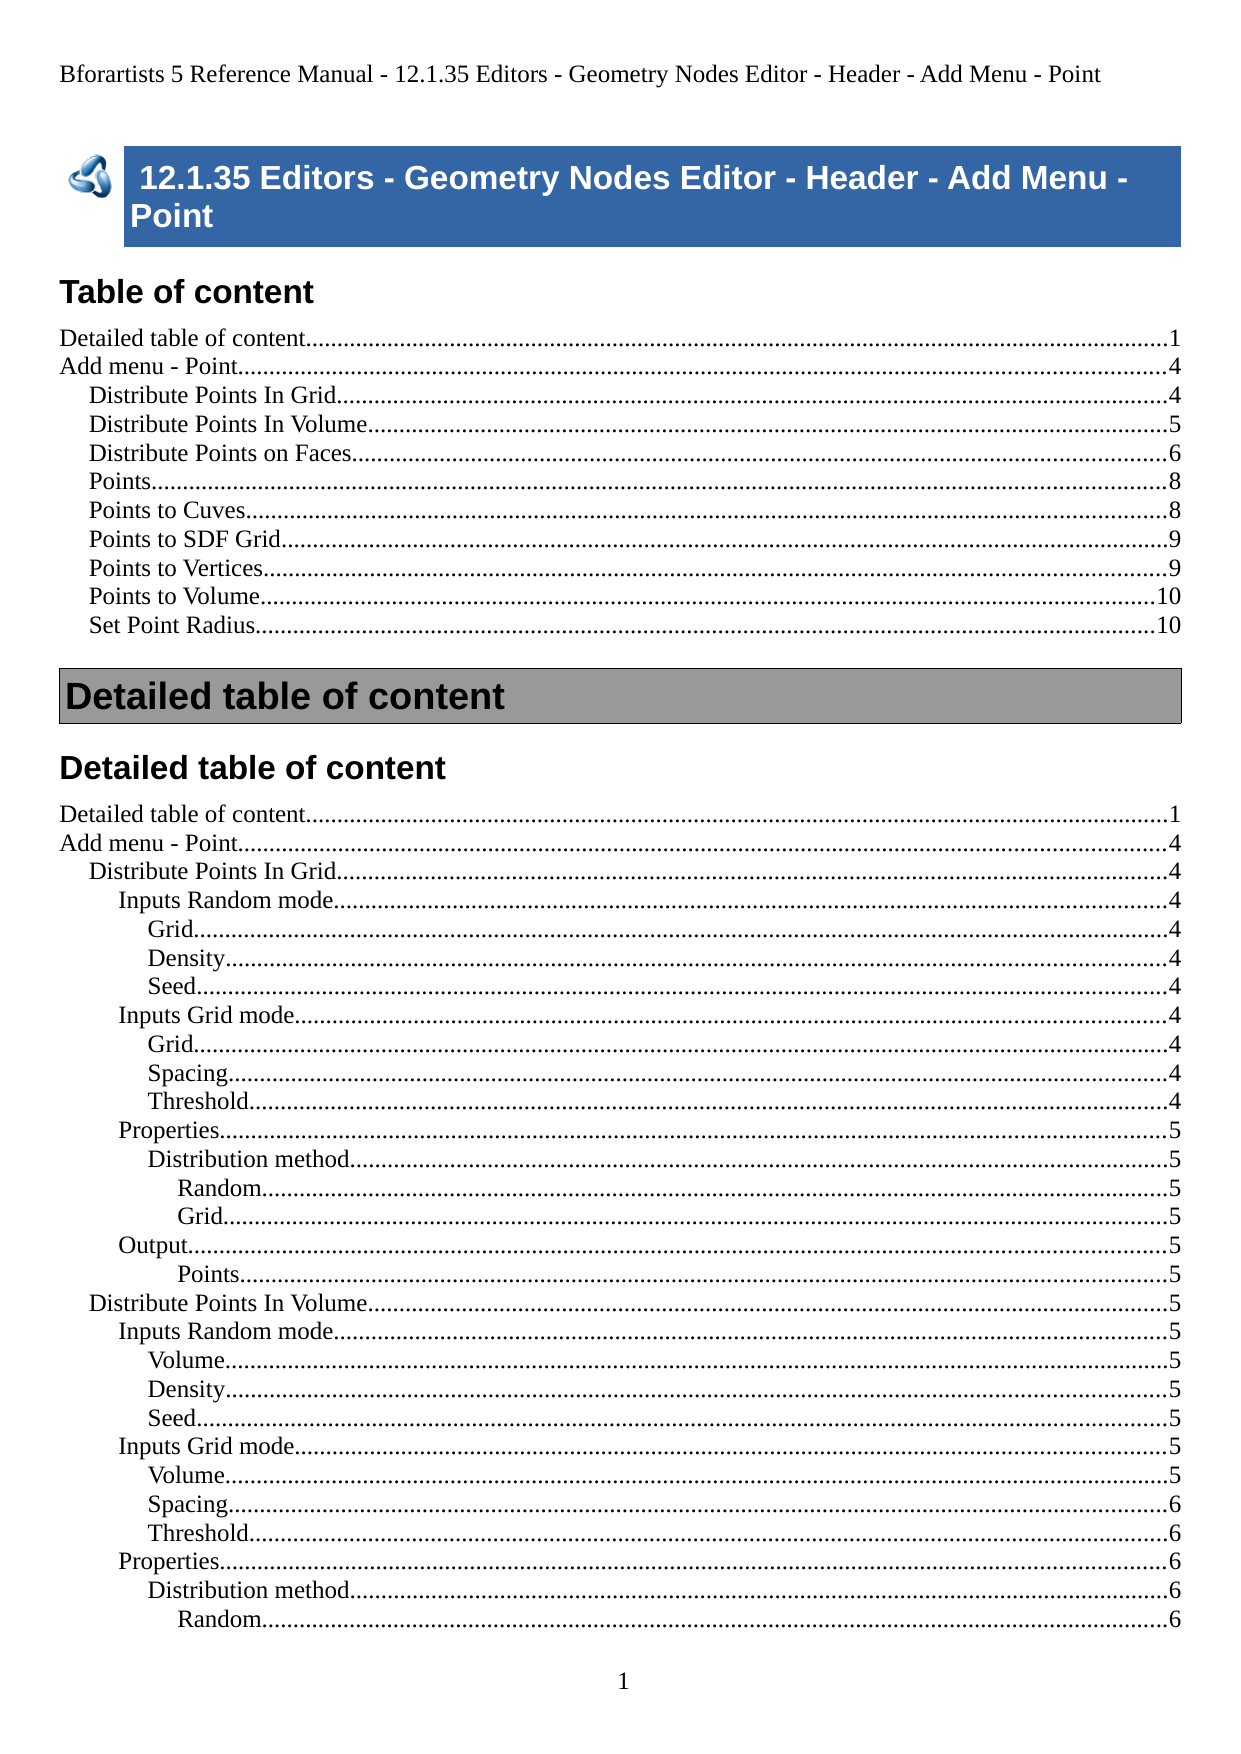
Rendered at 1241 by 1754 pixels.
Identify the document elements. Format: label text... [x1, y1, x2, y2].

text Inputs Random mode 4 [118, 885, 1181, 914]
text Spacing 4 [147, 1058, 1181, 1086]
text Set Point Radius 10 [88, 610, 1181, 639]
text Seed 5 [147, 1403, 1181, 1431]
text Grid 4 [147, 1029, 1181, 1058]
text Distribute Points In Volume 5 [88, 409, 1181, 438]
text Threshold 4 [147, 1086, 1181, 1115]
text Volume 5 [147, 1460, 1181, 1489]
text Add menu - Point 4 [59, 828, 1181, 856]
text Distribute Points on Faces 6 [88, 438, 1181, 466]
text Points to SDF Grid 9 [88, 524, 1181, 553]
text Spacing 6 [147, 1489, 1181, 1518]
text Add menu - Point 4 [59, 351, 1181, 380]
text Random 5 [177, 1173, 1181, 1201]
subtitle Table of content [59, 272, 1181, 310]
text Density 4 [147, 943, 1181, 971]
text Distribution method 6 [147, 1575, 1181, 1604]
text Grid 5 [177, 1201, 1181, 1230]
text Detailed table of content 1 [59, 323, 1181, 351]
text Distribute Points In Grid 4 [88, 380, 1181, 409]
text Points 5 [177, 1259, 1181, 1288]
text Properties 5 [118, 1115, 1181, 1144]
subtitle Detailed table of content [59, 748, 1181, 786]
text Points 8 [88, 466, 1181, 495]
text Seed 4 [147, 971, 1181, 1000]
text Distribute Points In Grid 4 [88, 856, 1181, 885]
text Inputs Random mode 5 [118, 1316, 1181, 1345]
text Random 6 [177, 1604, 1181, 1633]
text Output 5 [118, 1230, 1181, 1259]
text Points to Cuves 8 [88, 495, 1181, 524]
text Threshold 6 [147, 1518, 1181, 1546]
text Inputs Grid mode 5 [118, 1431, 1181, 1460]
text Properties 6 [118, 1546, 1181, 1575]
text Grid 4 [147, 914, 1181, 943]
text Inputs Grid mode 4 [118, 1000, 1181, 1029]
table_header [59, 146, 124, 247]
text Density 5 [147, 1374, 1181, 1403]
table_header 12.1.35 Editors - Geometry Nodes Editor - Header - Add Menu - Point [124, 146, 1181, 247]
text Volume 5 [147, 1345, 1181, 1374]
text Points to Volume 10 [88, 581, 1181, 610]
text Distribution method 5 [147, 1144, 1181, 1173]
text Points to Vertices 9 [88, 553, 1181, 581]
table_header Detailed table of content [60, 669, 1181, 723]
picture [65, 152, 114, 201]
text Distribute Points In Volume 5 [88, 1288, 1181, 1316]
text Detailed table of content 1 [59, 799, 1181, 828]
